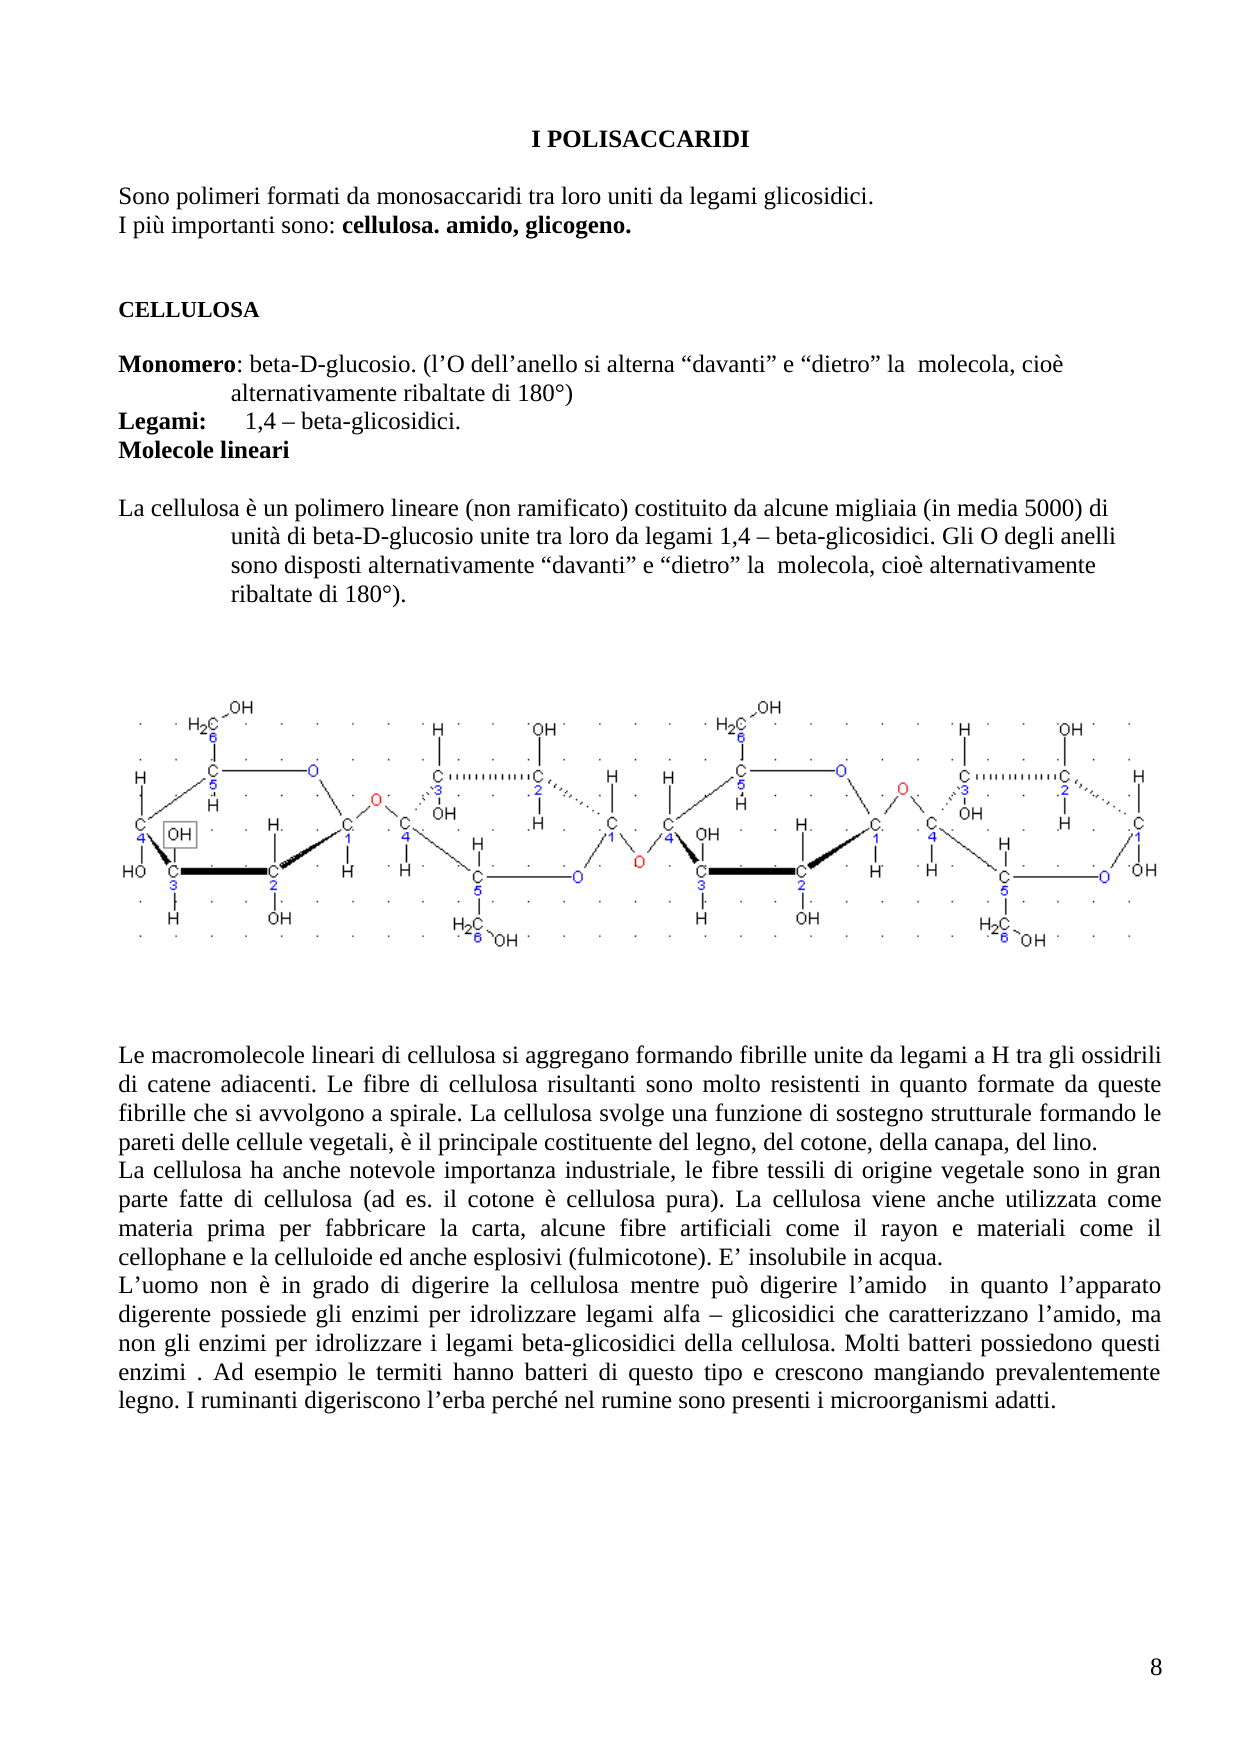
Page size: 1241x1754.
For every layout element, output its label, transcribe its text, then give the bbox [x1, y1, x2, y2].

text I POLISACCARIDI [118, 124, 1162, 152]
text CELLULOSA [118, 296, 1162, 323]
text La cellulosa è un polimero lineare (non ramificato) costituito da alcune migliaia (in media 5000) di unità di beta-D-glucosio unite tra loro da legami 1,4 – beta-glicosidici. Gli O degli anelli sono disposti alternativamente “davanti” e “dietro” la molecola, cioè alternativamente ribaltate di 180°). [118, 493, 1162, 608]
text Sono polimeri formati da monosaccaridi tra loro uniti da legami glicosidici. [118, 181, 1162, 210]
text La cellulosa ha anche notevole importanza industriale, le fibre tessili di origine vegetale sono in gran parte fatte di cellulosa (ad es. il cotone è cellulosa pura). La cellulosa viene anche utilizzata come materia prima per fabbricare la carta, alcune fibre artificiali come il rayon e materiali come il cellophane e la celluloide ed anche esplosivi (fulmicotone). E’ insolubile in acqua. [118, 1156, 1162, 1271]
text Legami: 1,4 – beta-glicosidici. [118, 406, 1162, 435]
text Le macromolecole lineari di cellulosa si aggregano formando fibrille unite da legami a H tra gli ossidrili di catene adiacenti. Le fibre di cellulosa risultanti sono molto resistenti in quanto formate da queste fibrille che si avvolgono a spirale. La cellulosa svolge una funzione di sostegno strutturale formando le pareti delle cellule vegetali, è il principale costituente del legno, del cotone, della canapa, del lino. [118, 1041, 1162, 1156]
text Monomero: beta-D-glucosio. (l’O dell’anello si alterna “davanti” e “dietro” la molecola, cioè alternativamente ribaltate di 180°) [118, 349, 1162, 406]
text I più importanti sono: cellulosa. amido, glicogeno. [118, 210, 1162, 239]
text Molecole lineari [118, 435, 1162, 464]
text L’uomo non è in grado di digerire la cellulosa mentre può digerire l’amido in quanto l’apparato digerente possiede gli enzimi per idrolizzare legami alfa – glicosidici che caratterizzano l’amido, ma non gli enzimi per idrolizzare i legami beta-glicosidici della cellulosa. Molti batteri possiedono questi enzimi . Ad esempio le termiti hanno batteri di questo tipo e crescono mangiando prevalentemente legno. I ruminanti digeriscono l’erba perché nel rumine sono presenti i microorganismi adatti. [118, 1271, 1162, 1414]
